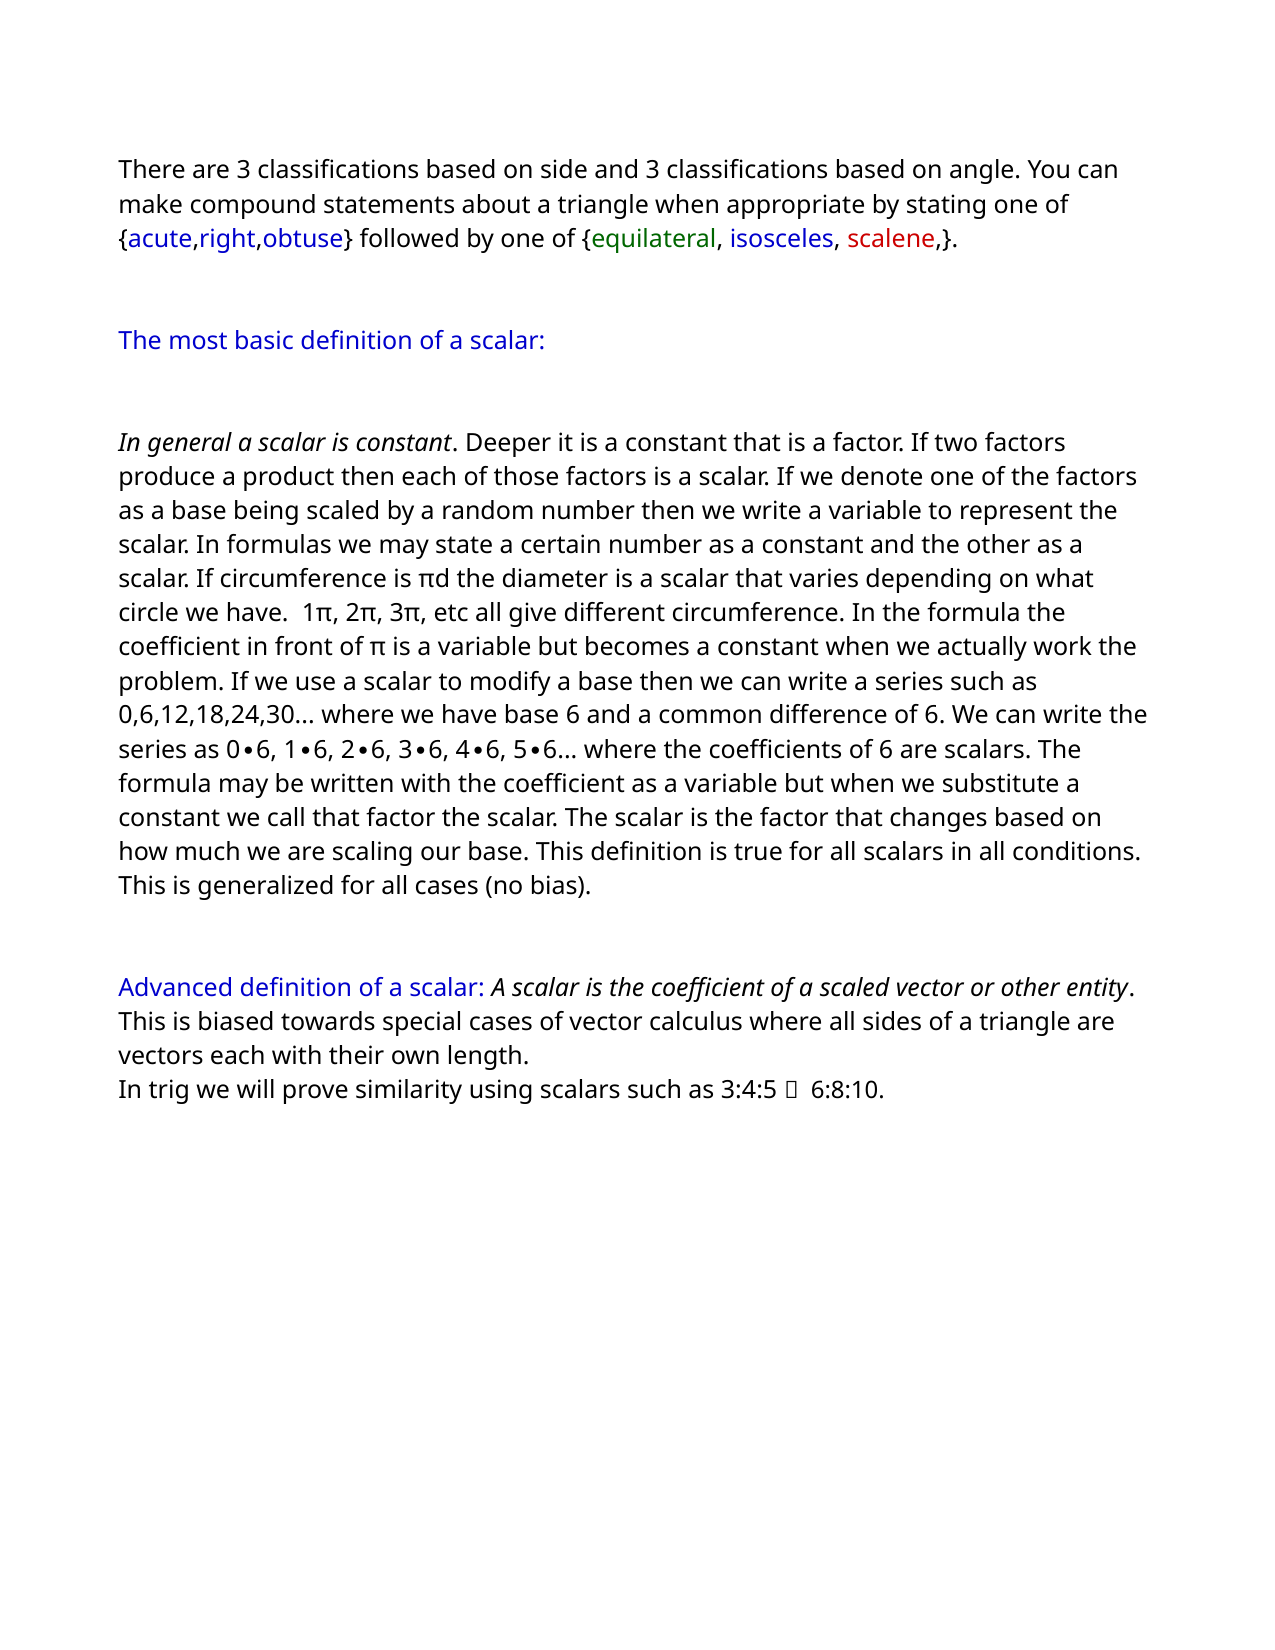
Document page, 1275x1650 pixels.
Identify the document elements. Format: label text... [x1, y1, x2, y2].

text In trig we will prove similarity using scalars such as 3:4:5  6:8:10. [118, 1072, 1157, 1106]
text The most basic definition of a scalar: [118, 322, 1157, 357]
text In general a scalar is constant. Deeper it is a constant that is a factor. If two factors produce a product then each of those factors is a scalar. If we denote one of the factors as a base being scaled by a random number then we write a variable to represent the scalar. In formulas we may state a certain number as a constant and the other as a scalar. If circumference is πd the diameter is a scalar that varies depending on what circle we have. 1π, 2π, 3π, etc all give different circumference. In the formula the coefficient in front of π is a variable but becomes a constant when we actually work the problem. If we use a scalar to modify a base then we can write a series such as 0,6,12,18,24,30... where we have base 6 and a common difference of 6. We can write the series as 0∙6, 1∙6, 2∙6, 3∙6, 4∙6, 5∙6... where the coefficients of 6 are scalars. The formula may be written with the coefficient as a variable but when we substitute a constant we call that factor the scalar. The scalar is the factor that changes based on how much we are scaling our base. This definition is true for all scalars in all conditions. This is generalized for all cases (no bias). [118, 425, 1157, 902]
text Advanced definition of a scalar: A scalar is the coefficient of a scaled vector or other entity. This is biased towards special cases of vector calculus where all sides of a triangle are vectors each with their own length. [118, 970, 1157, 1072]
text There are 3 classifications based on side and 3 classifications based on angle. You can make compound statements about a triangle when appropriate by stating one of {acute,right,obtuse} followed by one of {equilateral, isosceles, scalene,}. [118, 152, 1157, 254]
